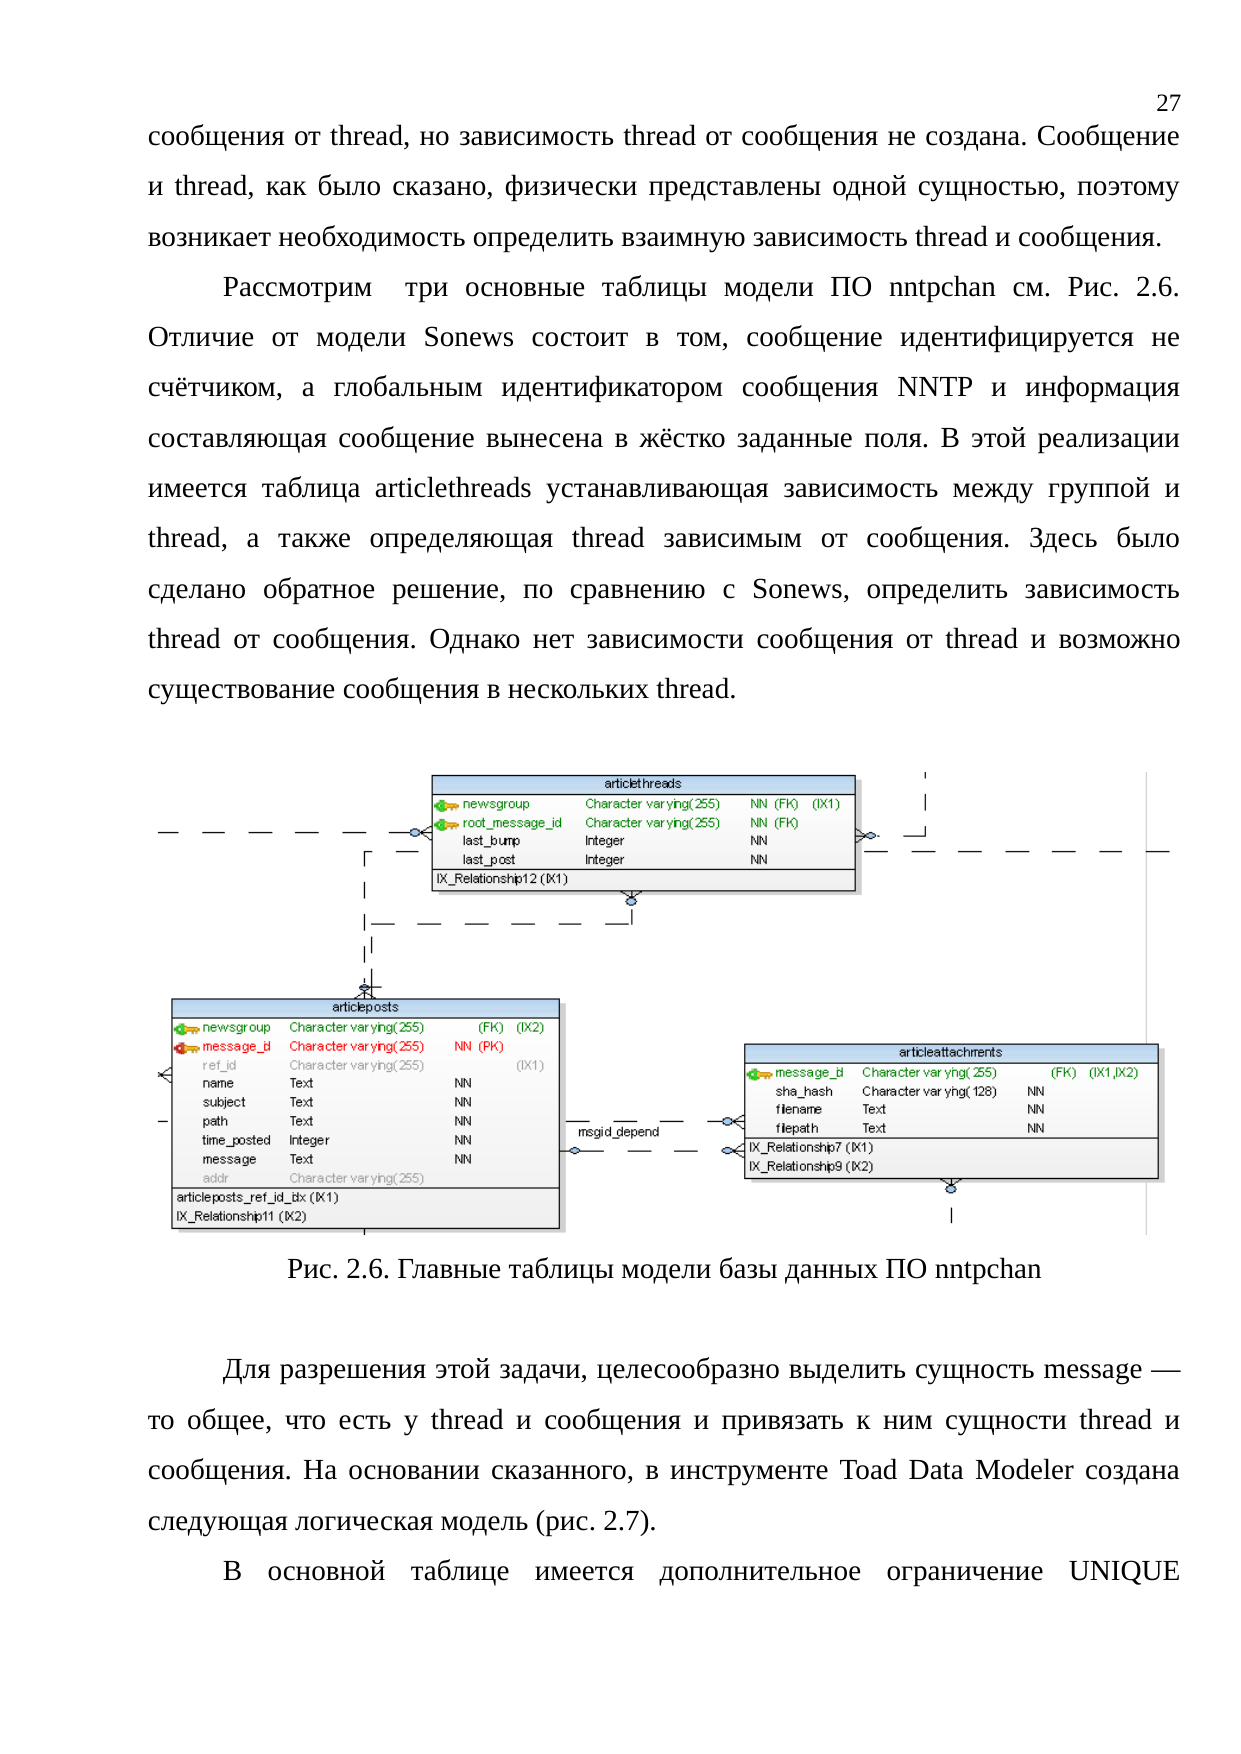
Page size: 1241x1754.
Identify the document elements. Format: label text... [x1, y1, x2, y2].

text Рис. 2.6. Главные таблицы модели базы данных ПО nntpchan [148, 772, 1181, 1284]
text Рассмотрим три основные таблицы модели ПО nntpchan см. Рис. 2.6. Отличие от модели Sonews состоит в том, сообщение идентифицируется не счётчиком, а глобальным идентификатором сообщения NNTP и информация составляющая сообщение вынесена в жёстко заданные поля. В этой реализации имеется таблица articlethreads устанавливающая зависимость между группой и thread, а также определяющая thread зависимым от сообщения. Здесь было сделано обратное решение, по сравнению с Sonews, определить зависимость thread от сообщения. Однако нет зависимости сообщения от thread и возможно существование сообщения в нескольких thread. [148, 269, 1181, 705]
text сообщения от thread, но зависимость thread от сообщения не создана. Сообщение и thread, как было сказано, физически представлены одной сущностью, поэтому возникает необходимость определить взаимную зависимость thread и сообщения. [148, 118, 1181, 252]
text Для разрешения этой задачи, целесообразно выделить сущность message — то общее, что есть у thread и сообщения и привязать к ним сущности thread и сообщения. На основании сказанного, в инструменте Toad Data Modeler создана следующая логическая модель (рис. 2.7). [148, 1352, 1181, 1536]
text В основной таблице имеется дополнительное ограничение UNIQUE [148, 1553, 1181, 1586]
picture [157, 772, 1172, 1235]
